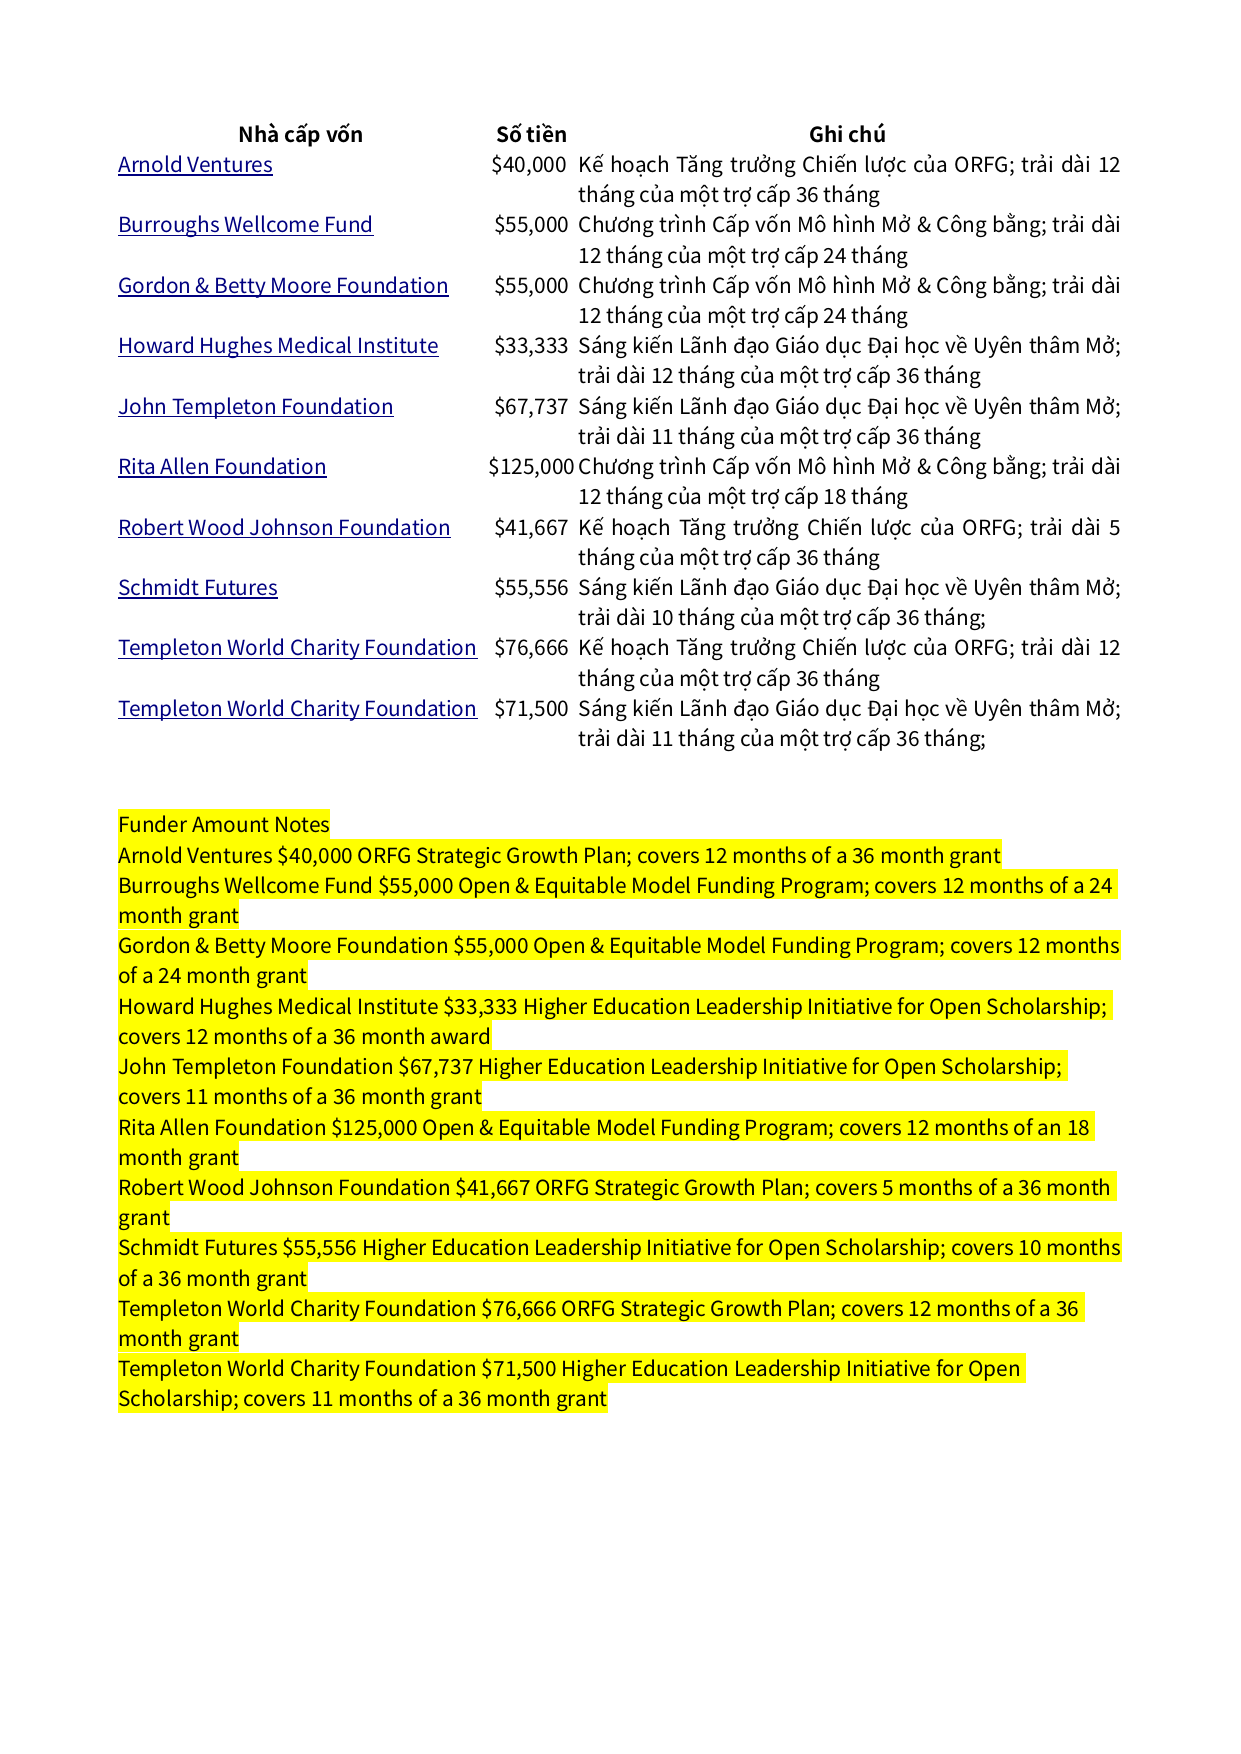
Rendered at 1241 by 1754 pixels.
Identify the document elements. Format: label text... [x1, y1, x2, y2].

table_cell Sáng kiến Lãnh đạo Giáo dục Đại học về Uyên thâm Mở; trải dài 10 tháng của một trợ cấp 36 tháng; [579, 571, 1122, 632]
table_cell Sáng kiến Lãnh đạo Giáo dục Đại học về Uyên thâm Mở; trải dài 12 tháng của một trợ cấp 36 tháng [579, 330, 1122, 390]
table_cell Chương trình Cấp vốn Mô hình Mở & Công bằng; trải dài 12 tháng của một trợ cấp 24 tháng [579, 209, 1122, 269]
table_cell Rita Allen Foundation [118, 450, 485, 511]
table_cell Chương trình Cấp vốn Mô hình Mở & Công bằng; trải dài 12 tháng của một trợ cấp 18 tháng [579, 450, 1122, 511]
table_cell $55,556 [485, 571, 578, 632]
table_cell Kế hoạch Tăng trưởng Chiến lược của ORFG; trải dài 12 tháng của một trợ cấp 36 tháng [579, 148, 1122, 209]
table_header Số tiền [485, 118, 578, 148]
text Schmidt Futures $55,556 Higher Education Leadership Initiative for Open Scholarship; covers 10 months of a 36 month grant [118, 1232, 1122, 1292]
text Rita Allen Foundation $125,000 Open & Equitable Model Funding Program; covers 12 months of an 18 month grant [118, 1111, 1122, 1171]
table_cell Kế hoạch Tăng trưởng Chiến lược của ORFG; trải dài 5 tháng của một trợ cấp 36 tháng [579, 511, 1122, 571]
table_cell $71,500 [485, 692, 578, 752]
table_cell $67,737 [485, 390, 578, 450]
table_cell $33,333 [485, 330, 578, 390]
table_cell Schmidt Futures [118, 571, 485, 632]
text Templeton World Charity Foundation $71,500 Higher Education Leadership Initiative for Open Scholarship; covers 11 months of a 36 month grant [118, 1352, 1122, 1413]
table_cell Arnold Ventures [118, 148, 485, 209]
table_cell $41,667 [485, 511, 578, 571]
table_cell John Templeton Foundation [118, 390, 485, 450]
table_cell $55,000 [485, 269, 578, 329]
text Arnold Ventures $40,000 ORFG Strategic Growth Plan; covers 12 months of a 36 month grant [118, 839, 1122, 869]
table_cell Sáng kiến Lãnh đạo Giáo dục Đại học về Uyên thâm Mở; trải dài 11 tháng của một trợ cấp 36 tháng [579, 390, 1122, 450]
table_cell Gordon & Betty Moore Foundation [118, 269, 485, 329]
table_header Ghi chú [579, 118, 1122, 148]
text Templeton World Charity Foundation $76,666 ORFG Strategic Growth Plan; covers 12 months of a 36 month grant [118, 1292, 1122, 1352]
table_cell Kế hoạch Tăng trưởng Chiến lược của ORFG; trải dài 12 tháng của một trợ cấp 36 tháng [579, 632, 1122, 692]
table_cell Templeton World Charity Foundation [118, 692, 485, 752]
text John Templeton Foundation $67,737 Higher Education Leadership Initiative for Open Scholarship; covers 11 months of a 36 month grant [118, 1050, 1122, 1111]
text Funder Amount Notes [118, 809, 1122, 839]
text Gordon & Betty Moore Foundation $55,000 Open & Equitable Model Funding Program; covers 12 months of a 24 month grant [118, 929, 1122, 990]
table_cell $55,000 [485, 209, 578, 269]
table_cell $125,000 [485, 450, 578, 511]
table_cell $76,666 [485, 632, 578, 692]
table_cell $40,000 [485, 148, 578, 209]
table_cell Burroughs Wellcome Fund [118, 209, 485, 269]
table_cell Chương trình Cấp vốn Mô hình Mở & Công bằng; trải dài 12 tháng của một trợ cấp 24 tháng [579, 269, 1122, 329]
table_header Nhà cấp vốn [118, 118, 485, 148]
text Burroughs Wellcome Fund $55,000 Open & Equitable Model Funding Program; covers 12 months of a 24 month grant [118, 869, 1122, 929]
table_cell Sáng kiến Lãnh đạo Giáo dục Đại học về Uyên thâm Mở; trải dài 11 tháng của một trợ cấp 36 tháng; [579, 692, 1122, 752]
table_cell Templeton World Charity Foundation [118, 632, 485, 692]
table_cell Howard Hughes Medical Institute [118, 330, 485, 390]
table_cell Robert Wood Johnson Foundation [118, 511, 485, 571]
text Robert Wood Johnson Foundation $41,667 ORFG Strategic Growth Plan; covers 5 months of a 36 month grant [118, 1171, 1122, 1232]
text Howard Hughes Medical Institute $33,333 Higher Education Leadership Initiative for Open Scholarship; covers 12 months of a 36 month award [118, 990, 1122, 1050]
